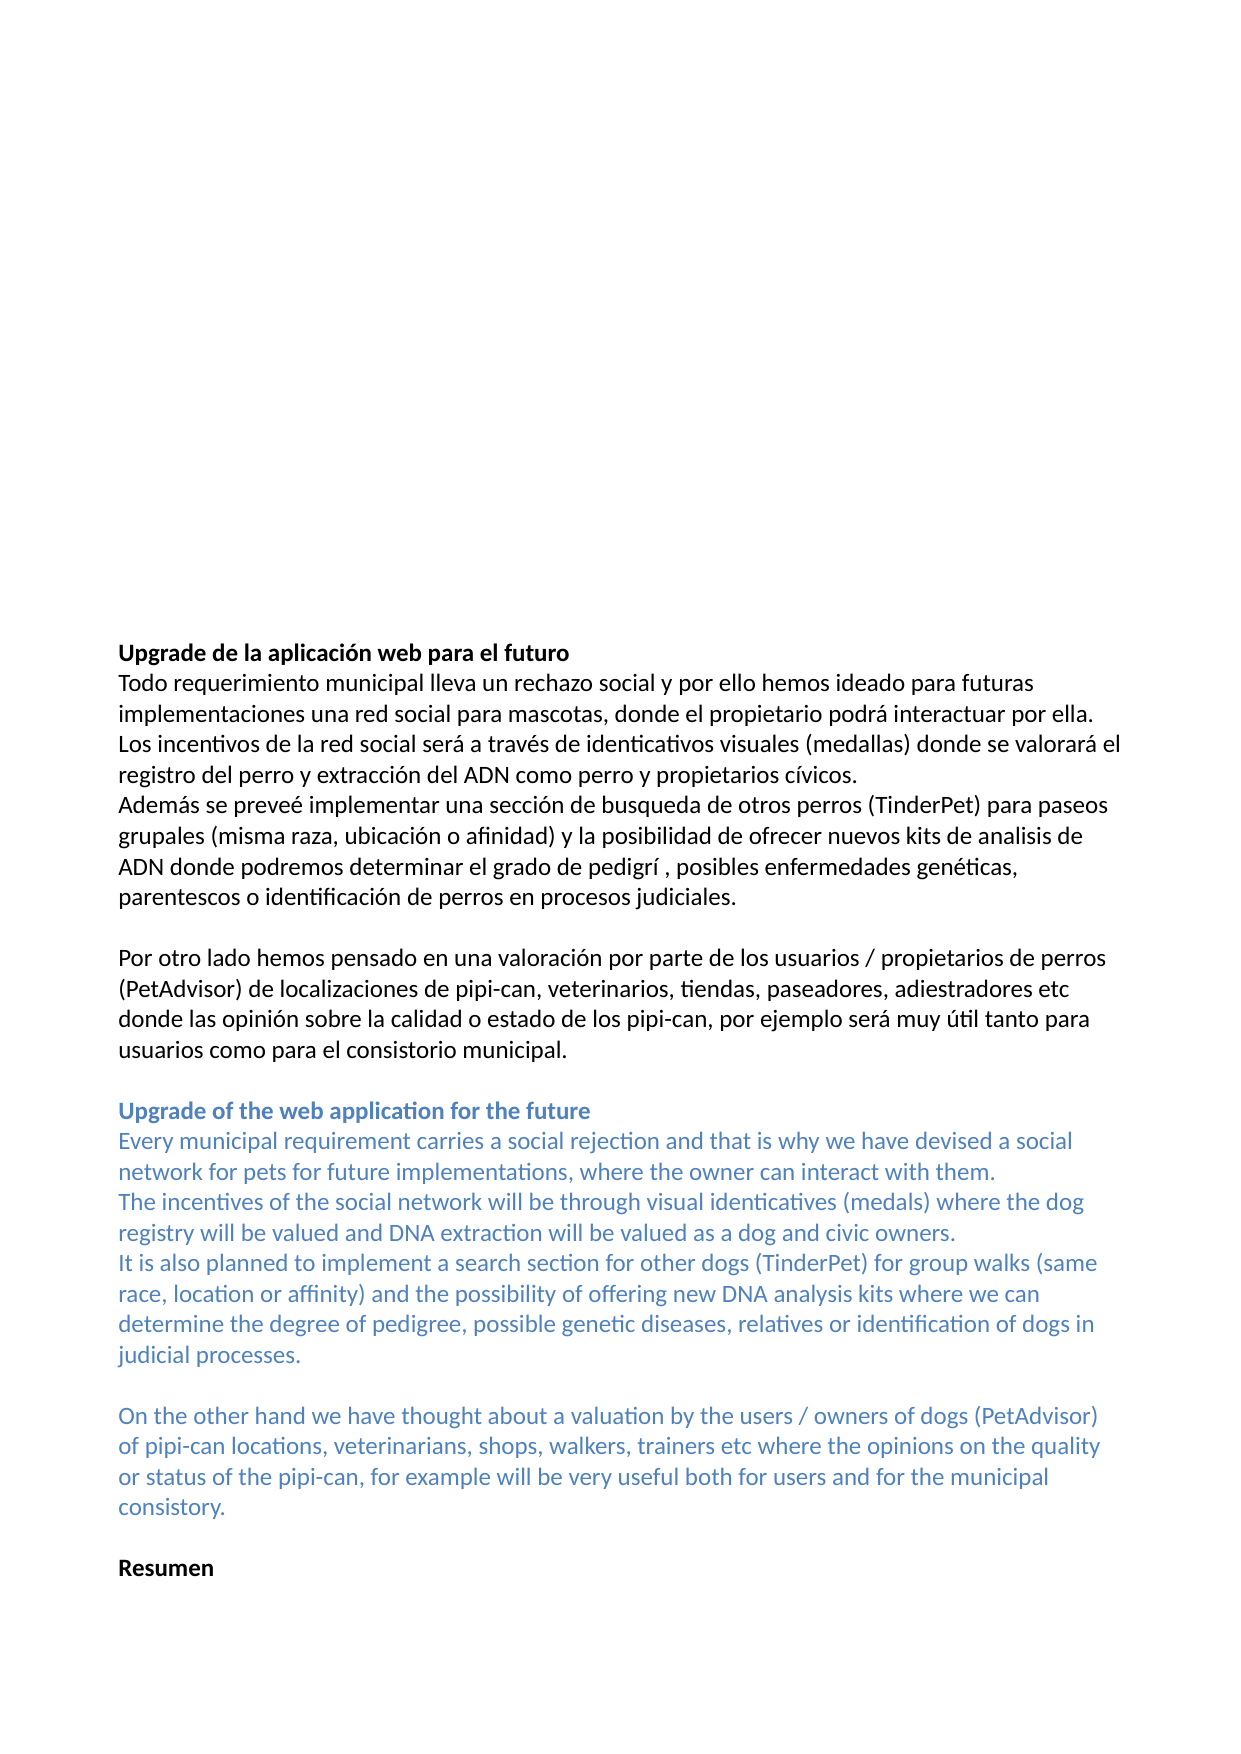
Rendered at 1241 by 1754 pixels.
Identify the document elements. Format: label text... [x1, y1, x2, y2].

text Upgrade of the web application for the future [118, 1095, 1122, 1125]
text Resumen [118, 1553, 1122, 1583]
text On the other hand we have thought about a valuation by the users / owners of dogs (PetAdvisor) of pipi-can locations, veterinarians, shops, walkers, trainers etc where the opinions on the quality or status of the pipi-can, for example will be very useful both for users and for the municipal consistory. [118, 1400, 1122, 1522]
text Todo requerimiento municipal lleva un rechazo social y por ello hemos ideado para futuras implementaciones una red social para mascotas, donde el propietario podrá interactuar por ella. [118, 667, 1122, 728]
text It is also planned to implement a search section for other dogs (TinderPet) for group walks (same race, location or affinity) and the possibility of offering new DNA analysis kits where we can determine the degree of pedigree, possible genetic diseases, relatives or identification of dogs in judicial processes. [118, 1247, 1122, 1369]
text The incentives of the social network will be through visual identicatives (medals) where the dog registry will be valued and DNA extraction will be valued as a dog and civic owners. [118, 1186, 1122, 1247]
text Además se preveé implementar una sección de busqueda de otros perros (TinderPet) para paseos grupales (misma raza, ubicación o afinidad) y la posibilidad de ofrecer nuevos kits de analisis de ADN donde podremos determinar el grado de pedigrí , posibles enfermedades genéticas, parentescos o identificación de perros en procesos judiciales. [118, 789, 1122, 912]
text Por otro lado hemos pensado en una valoración por parte de los usuarios / propietarios de perros (PetAdvisor) de localizaciones de pipi-can, veterinarios, tiendas, paseadores, adiestradores etc donde las opinión sobre la calidad o estado de los pipi-can, por ejemplo será muy útil tanto para usuarios como para el consistorio municipal. [118, 942, 1122, 1064]
text Upgrade de la aplicación web para el futuro [118, 637, 1122, 667]
text Los incentivos de la red social será a través de identicativos visuales (medallas) donde se valorará el registro del perro y extracción del ADN como perro y propietarios cívicos. [118, 728, 1122, 789]
text Every municipal requirement carries a social rejection and that is why we have devised a social network for pets for future implementations, where the owner can interact with them. [118, 1125, 1122, 1186]
